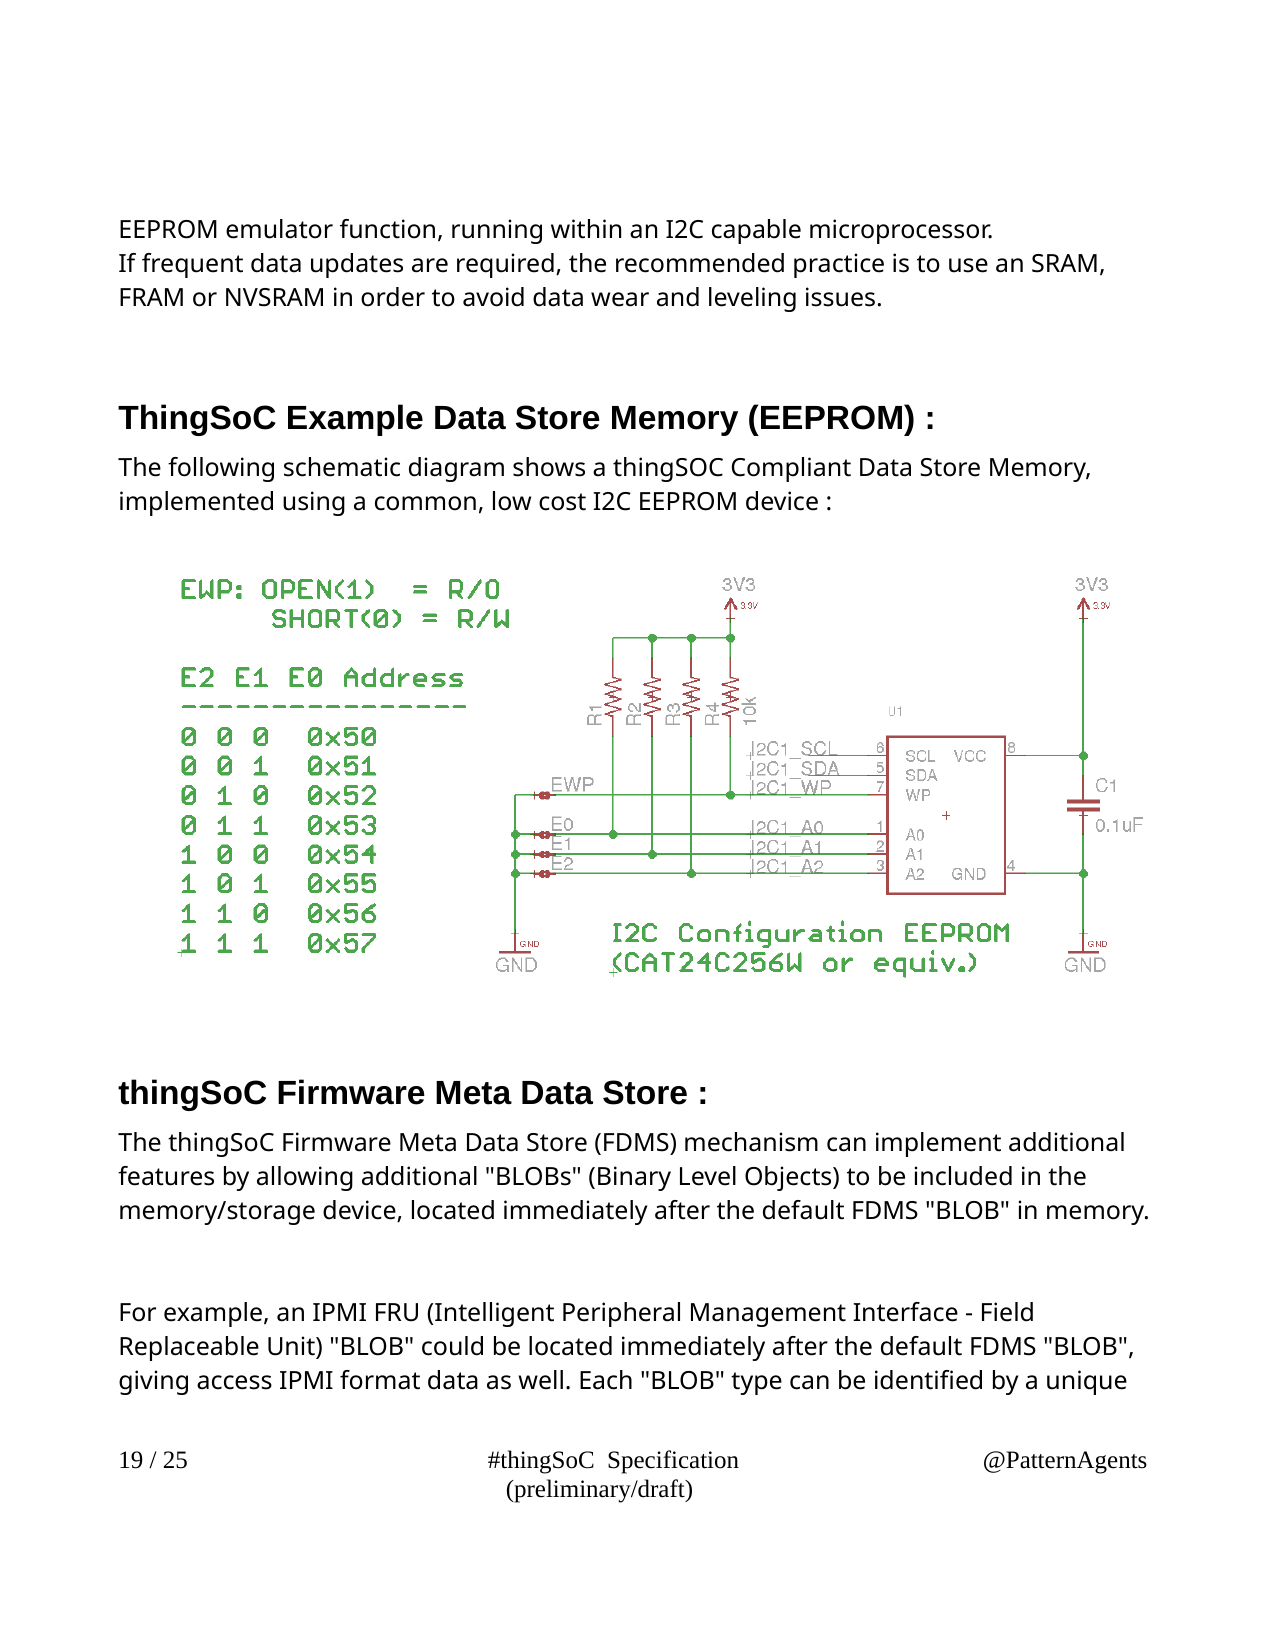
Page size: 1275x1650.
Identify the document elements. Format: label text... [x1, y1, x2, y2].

subtitle thingSoC Firmware Meta Data Store : [118, 1073, 1157, 1112]
subtitle ThingSoC Example Data Store Memory (EEPROM) : [118, 398, 1157, 437]
text The thingSoC Firmware Meta Data Store (FDMS) mechanism can implement additional features by allowing additional "BLOBs" (Binary Level Objects) to be included in the memory/storage device, located immediately after the default FDMS "BLOB" in memory. For example, an IPMI FRU (Intelligent Peripheral Management Interface - Field Replaceable Unit) "BLOB" could be located immediately after the default FDMS "BLOB", giving access IPMI format data as well. Each "BLOB" type can be identified by a unique [118, 1124, 1157, 1397]
text The following schematic diagram shows a thingSOC Compliant Data Store Memory, implemented using a common, low cost I2C EEPROM device : [118, 449, 1157, 517]
text EEPROM emulator function, running within an I2C capable microprocessor. If frequent data updates are required, the recommended practice is to use an SRAM, FRAM or NVSRAM in order to avoid data wear and leveling issues. [118, 212, 1157, 314]
picture [118, 529, 1157, 1002]
